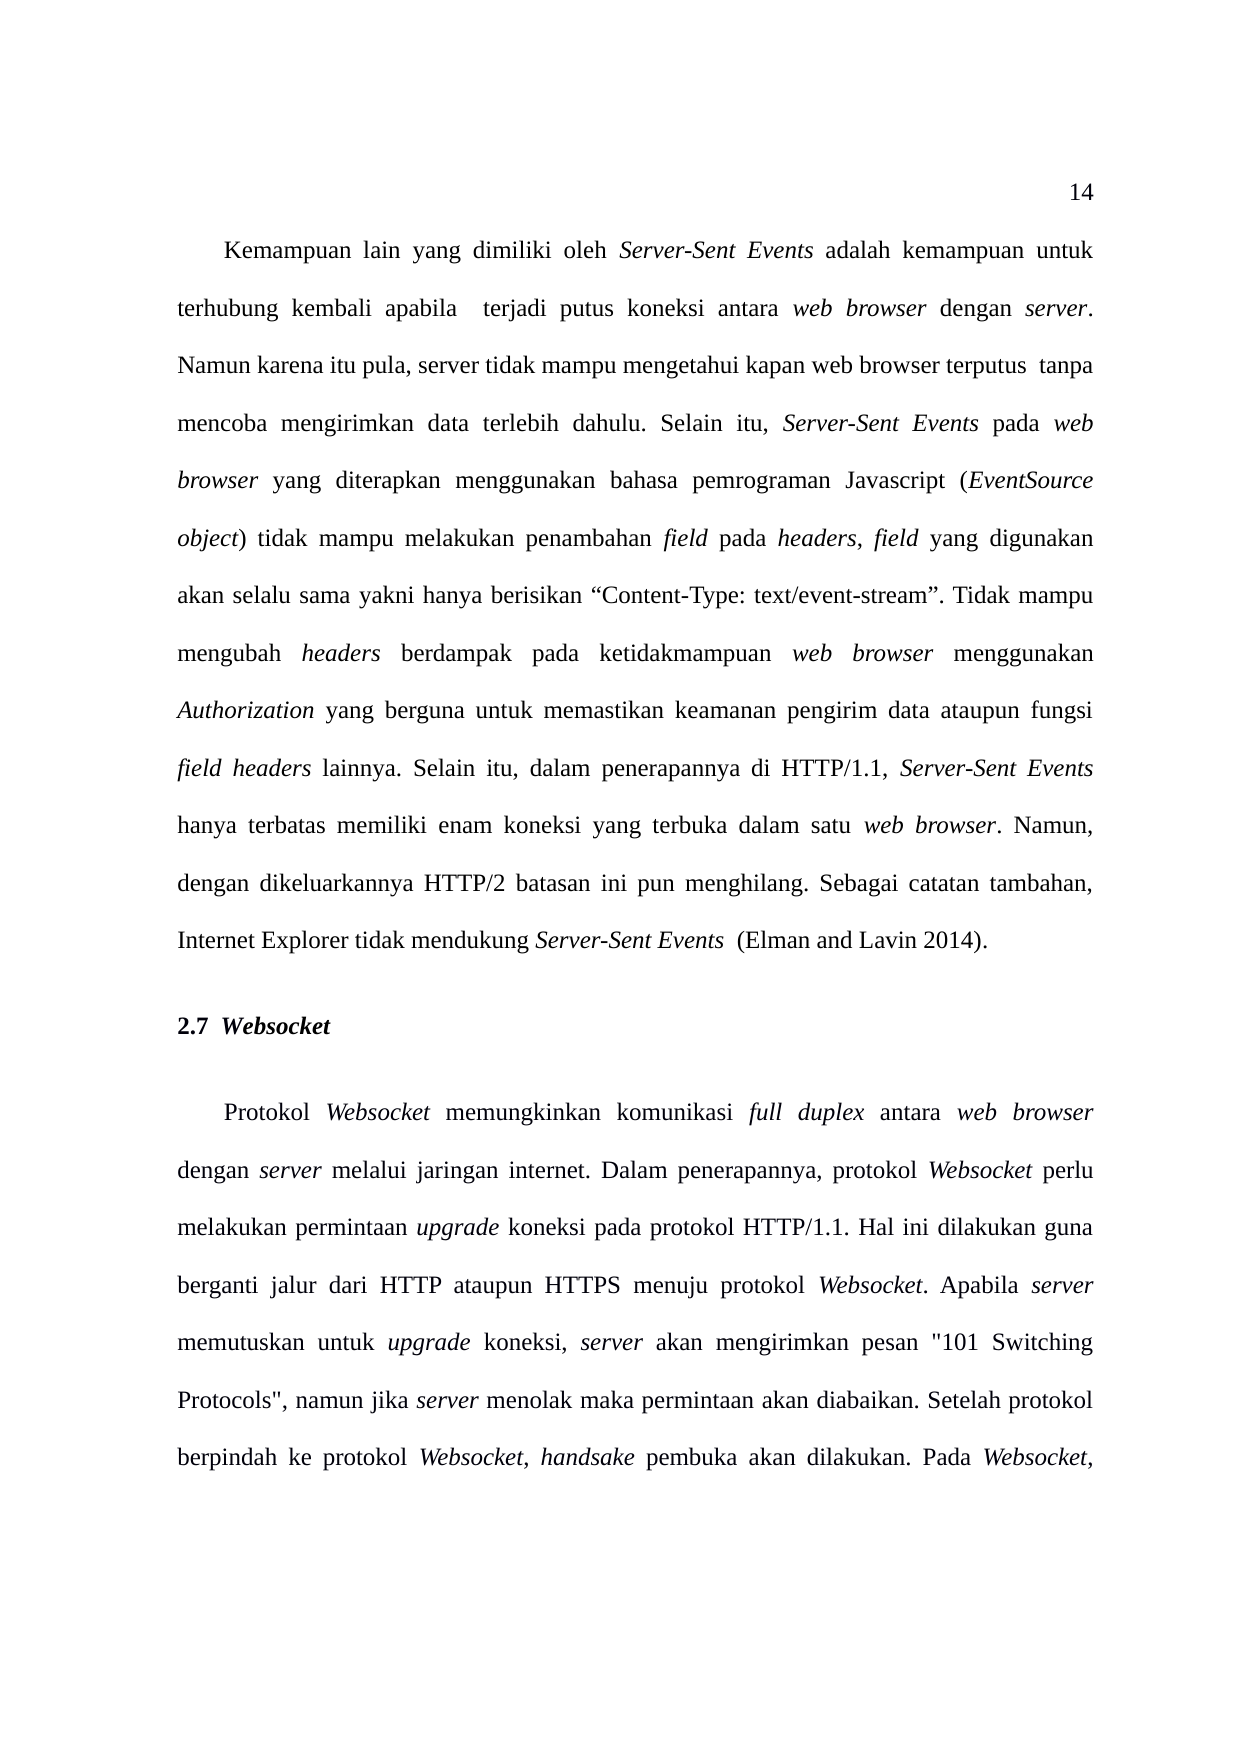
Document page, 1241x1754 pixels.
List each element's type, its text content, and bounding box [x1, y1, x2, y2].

text Kemampuan lain yang dimiliki oleh Server-Sent Events adalah kemampuan untuk terhubung kembali apabila terjadi putus koneksi antara web browser dengan server. Namun karena itu pula, server tidak mampu mengetahui kapan web browser terputus tanpa mencoba mengirimkan data terlebih dahulu. Selain itu, Server-Sent Events pada web browser yang diterapkan menggunakan bahasa pemrograman Javascript (EventSource object) tidak mampu melakukan penambahan field pada headers, field yang digunakan akan selalu sama yakni hanya berisikan “Content-Type: text/event-stream”. Tidak mampu mengubah headers berdampak pada ketidakmampuan web browser menggunakan Authorization yang berguna untuk memastikan keamanan pengirim data ataupun fungsi field headers lainnya. Selain itu, dalam penerapannya di HTTP/1.1, Server-Sent Events hanya terbatas memiliki enam koneksi yang terbuka dalam satu web browser. Namun, dengan dikeluarkannya HTTP/2 batasan ini pun menghilang. Sebagai catatan tambahan, Internet Explorer tidak mendukung Server-Sent Events (Elman and Lavin 2014)⁠. [177, 235, 1093, 954]
subtitle 2.7 Websocket [177, 1011, 1093, 1040]
text Protokol Websocket memungkinkan komunikasi full duplex antara web browser dengan server melalui jaringan internet. Dalam penerapannya, protokol Websocket perlu melakukan permintaan upgrade koneksi pada protokol HTTP/1.1. Hal ini dilakukan guna berganti jalur dari HTTP ataupun HTTPS menuju protokol Websocket. Apabila server memutuskan untuk upgrade koneksi, server akan mengirimkan pesan "101 Switching Protocols", namun jika server menolak maka permintaan akan diabaikan. Setelah protokol berpindah ke protokol Websocket, handsake pembuka akan dilakukan. Pada Websocket, [177, 1097, 1093, 1471]
